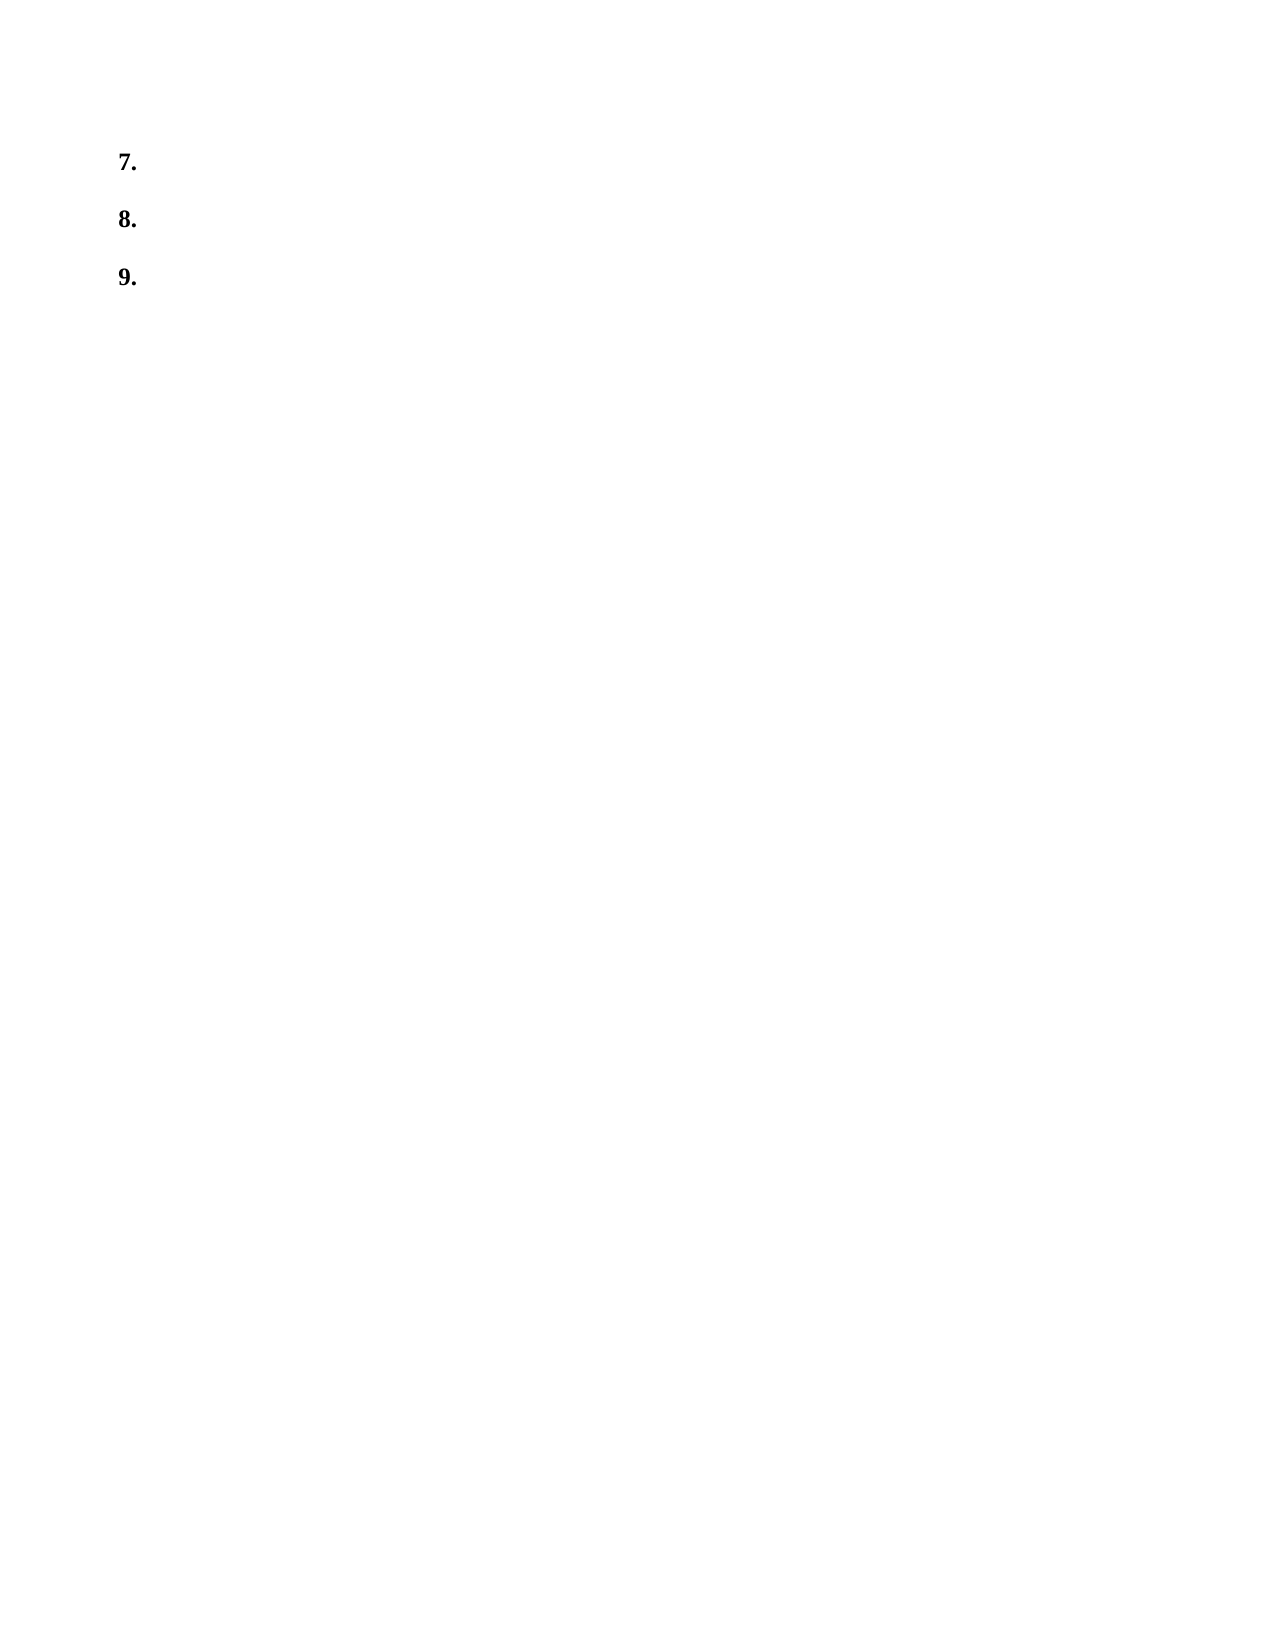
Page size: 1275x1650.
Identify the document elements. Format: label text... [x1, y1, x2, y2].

text 7. [118, 147, 1157, 176]
text 9. [118, 262, 1157, 291]
text 8. [118, 204, 1157, 233]
